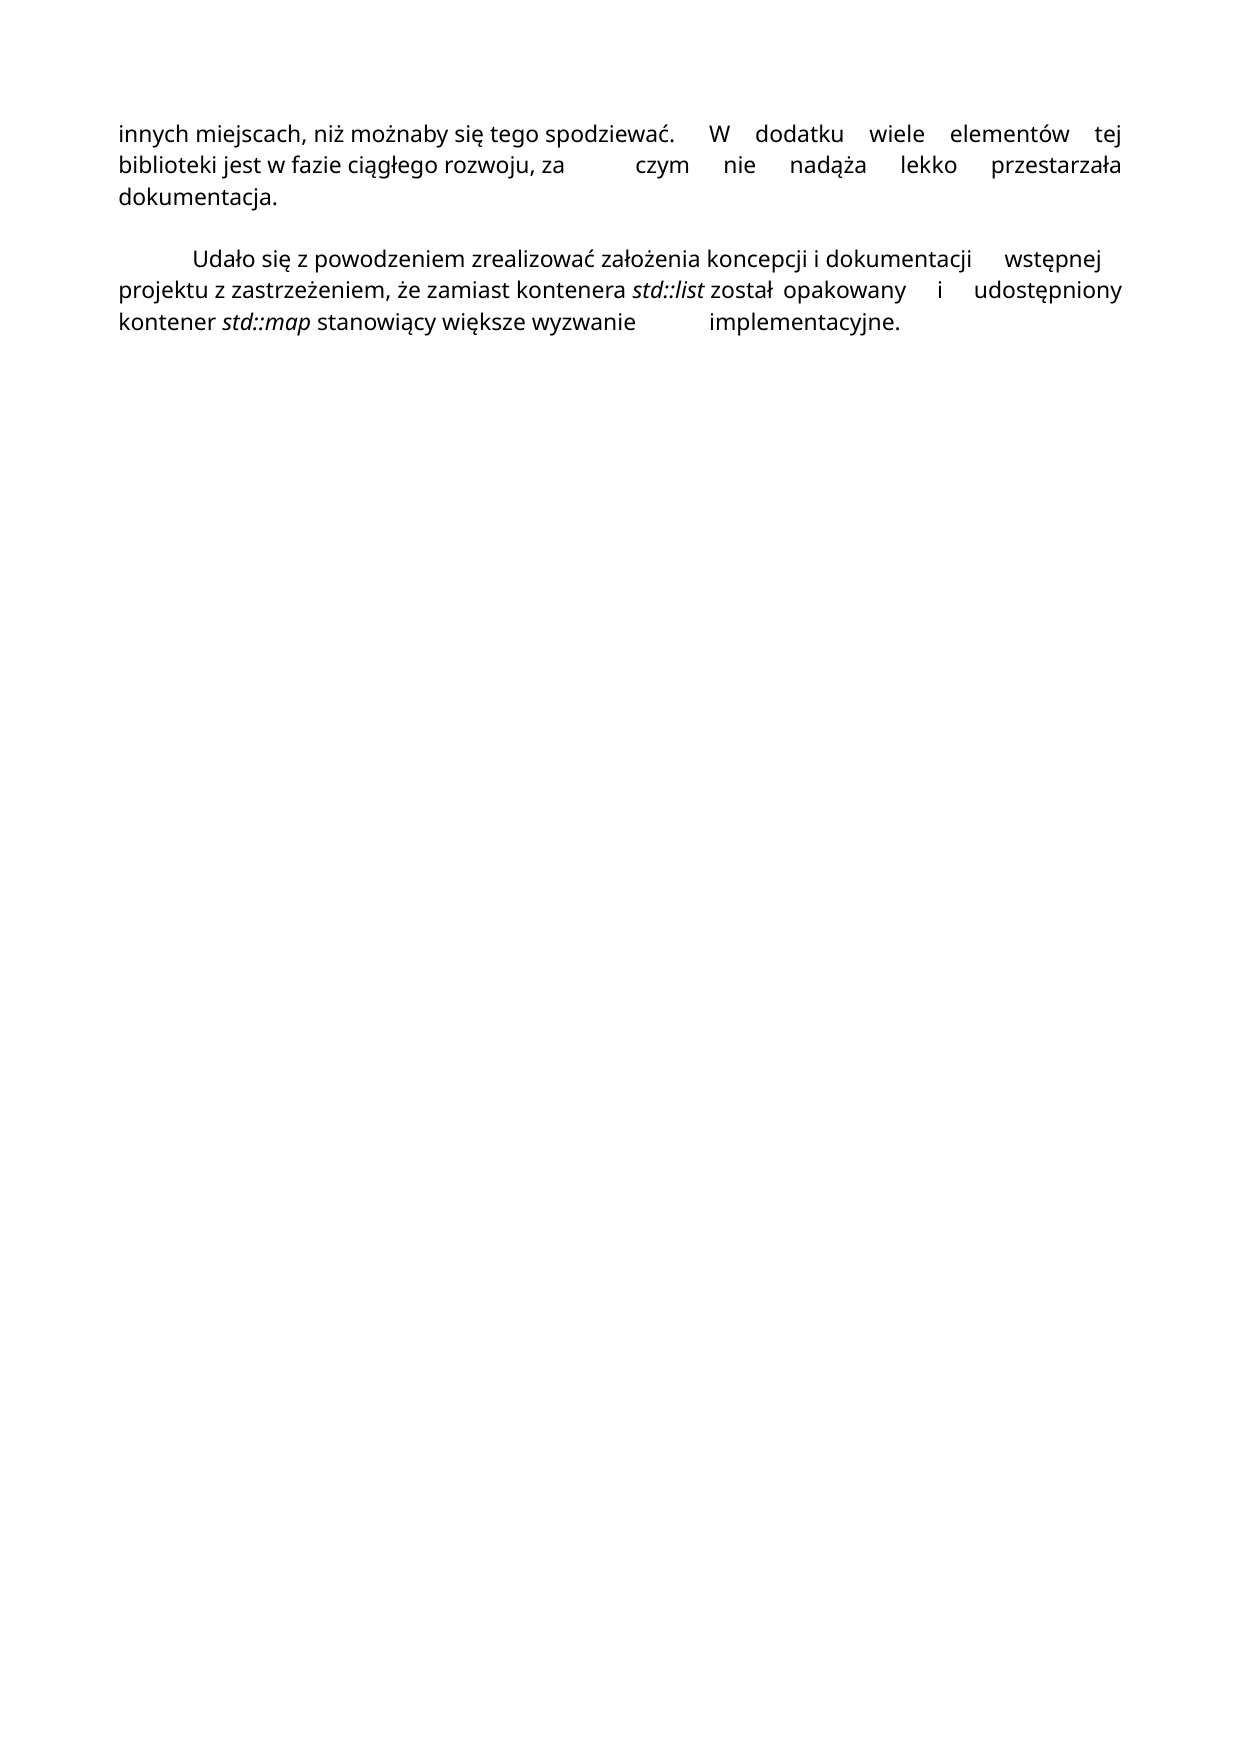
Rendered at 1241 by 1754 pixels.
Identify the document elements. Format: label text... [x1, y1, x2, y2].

text innych miejscach, niż możnaby się tego spodziewać. W dodatku wiele elementów tej biblioteki jest w fazie ciągłego rozwoju, za czym nie nadąża lekko przestarzała dokumentacja. [118, 118, 1122, 212]
text Udało się z powodzeniem zrealizować założenia koncepcji i dokumentacji wstępnej projektu z zastrzeżeniem, że zamiast kontenera std::list został opakowany i udostępniony kontener std::map stanowiący większe wyzwanie implementacyjne. [118, 243, 1122, 337]
